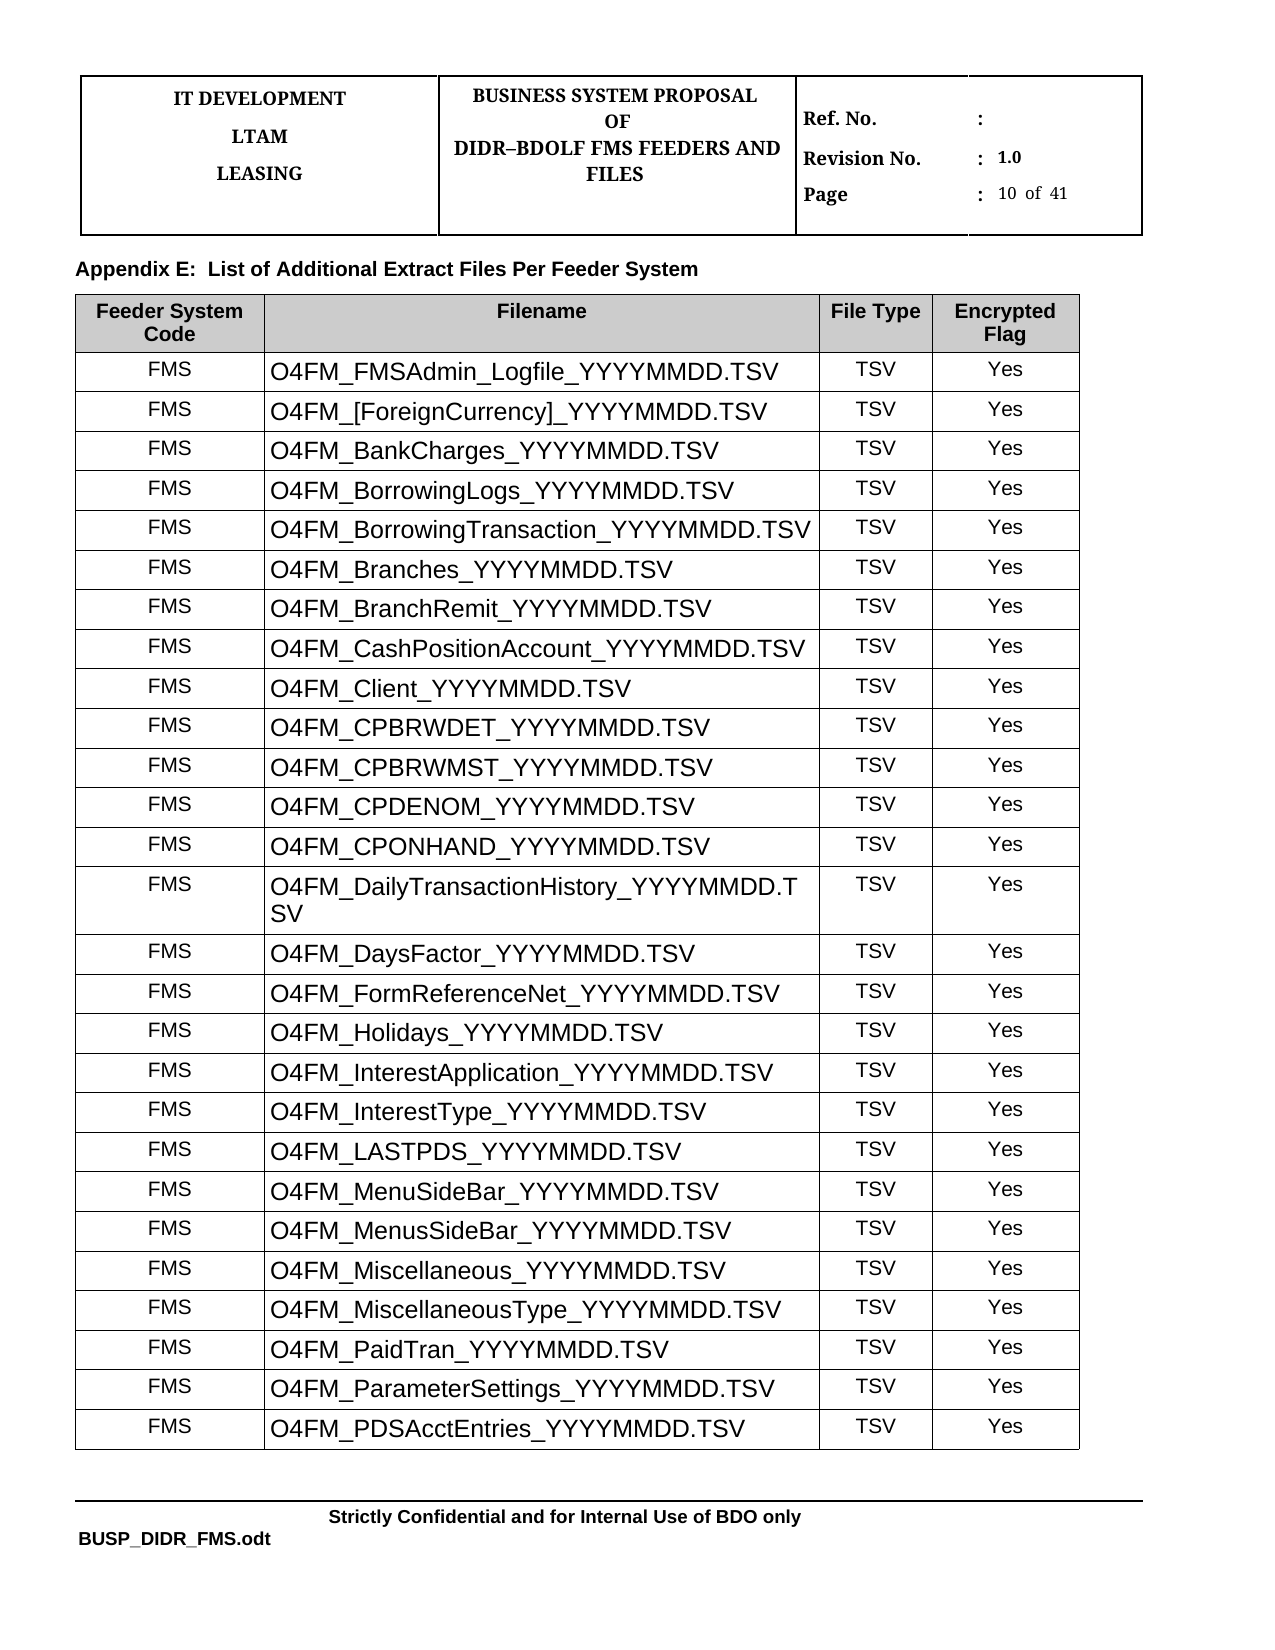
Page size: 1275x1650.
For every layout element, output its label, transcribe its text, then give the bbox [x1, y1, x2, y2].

table_cell O4FM_MiscellaneousType_YYYYMMDD.TSV [265, 1291, 819, 1330]
table_cell TSV [820, 353, 932, 391]
table_cell Yes [933, 471, 1079, 510]
table_cell FMS [76, 669, 264, 708]
table_cell FMS [76, 1133, 264, 1171]
table_cell Yes [933, 511, 1079, 550]
table_cell Yes [933, 432, 1079, 470]
table_cell Yes [933, 1252, 1079, 1290]
table_cell TSV [820, 669, 932, 708]
table_cell TSV [820, 1014, 932, 1053]
table_cell O4FM_Miscellaneous_YYYYMMDD.TSV [265, 1252, 819, 1290]
table_cell O4FM_CashPositionAccount_YYYYMMDD.TSV [265, 630, 819, 668]
table_cell Yes [933, 1212, 1079, 1251]
table_cell FMS [76, 1054, 264, 1092]
table_cell Yes [933, 353, 1079, 391]
table_cell TSV [820, 1093, 932, 1132]
table_cell O4FM_Client_YYYYMMDD.TSV [265, 669, 819, 708]
table_cell TSV [820, 590, 932, 629]
table_cell O4FM_ParameterSettings_YYYYMMDD.TSV [265, 1370, 819, 1409]
table_cell TSV [820, 392, 932, 431]
table_cell FMS [76, 551, 264, 589]
table_cell O4FM_CPDENOM_YYYYMMDD.TSV [265, 788, 819, 827]
table_cell FMS [76, 1252, 264, 1290]
table_cell FMS [76, 1410, 264, 1449]
table_cell Yes [933, 590, 1079, 629]
table_header Feeder System Code [76, 295, 264, 352]
table_cell Yes [933, 828, 1079, 866]
table_cell TSV [820, 749, 932, 787]
table_cell Yes [933, 551, 1079, 589]
table_cell TSV [820, 1370, 932, 1409]
table_cell FMS [76, 511, 264, 550]
table_cell Yes [933, 1054, 1079, 1092]
table_cell TSV [820, 1054, 932, 1092]
table_cell FMS [76, 432, 264, 470]
table_cell O4FM_MenuSideBar_YYYYMMDD.TSV [265, 1172, 819, 1211]
table_cell TSV [820, 551, 932, 589]
table_cell TSV [820, 935, 932, 974]
table_cell O4FM_DailyTransactionHistory_YYYYMMDD.TSV [265, 867, 819, 934]
table_cell O4FM_CPBRWDET_YYYYMMDD.TSV [265, 709, 819, 748]
list Appendix E: List of Additional Extract Files Per Feeder System [75, 258, 1143, 281]
table_cell TSV [820, 1410, 932, 1449]
table_cell O4FM_FMSAdmin_Logfile_YYYYMMDD.TSV [265, 353, 819, 391]
table_cell TSV [820, 1212, 932, 1251]
table_cell O4FM_BranchRemit_YYYYMMDD.TSV [265, 590, 819, 629]
table_cell O4FM_CPONHAND_YYYYMMDD.TSV [265, 828, 819, 866]
table_cell TSV [820, 471, 932, 510]
table_cell O4FM_PDSAcctEntries_YYYYMMDD.TSV [265, 1410, 819, 1449]
table_cell Yes [933, 935, 1079, 974]
table_cell TSV [820, 630, 932, 668]
table_cell FMS [76, 749, 264, 787]
table_cell TSV [820, 1291, 932, 1330]
table_cell FMS [76, 471, 264, 510]
table_cell FMS [76, 1093, 264, 1132]
table_cell Yes [933, 392, 1079, 431]
table_cell O4FM_CPBRWMST_YYYYMMDD.TSV [265, 749, 819, 787]
table_cell FMS [76, 1212, 264, 1251]
table_cell Yes [933, 1410, 1079, 1449]
table_cell O4FM_[ForeignCurrency]_YYYYMMDD.TSV [265, 392, 819, 431]
table_cell O4FM_InterestType_YYYYMMDD.TSV [265, 1093, 819, 1132]
table_cell O4FM_MenusSideBar_YYYYMMDD.TSV [265, 1212, 819, 1251]
table_cell FMS [76, 935, 264, 974]
table_cell FMS [76, 1370, 264, 1409]
table_cell Yes [933, 1331, 1079, 1369]
table_cell Yes [933, 630, 1079, 668]
table_cell Yes [933, 749, 1079, 787]
table_cell Yes [933, 709, 1079, 748]
table_cell TSV [820, 828, 932, 866]
table_cell Yes [933, 1093, 1079, 1132]
table_cell FMS [76, 709, 264, 748]
table_cell O4FM_PaidTran_YYYYMMDD.TSV [265, 1331, 819, 1369]
table_cell Yes [933, 788, 1079, 827]
table_cell FMS [76, 867, 264, 934]
table_cell O4FM_BorrowingLogs_YYYYMMDD.TSV [265, 471, 819, 510]
table_cell TSV [820, 709, 932, 748]
table_cell TSV [820, 1252, 932, 1290]
table_cell FMS [76, 1331, 264, 1369]
table_cell O4FM_BorrowingTransaction_YYYYMMDD.TSV [265, 511, 819, 550]
table_cell Yes [933, 867, 1079, 934]
table_cell FMS [76, 788, 264, 827]
table_cell O4FM_InterestApplication_YYYYMMDD.TSV [265, 1054, 819, 1092]
table_cell O4FM_FormReferenceNet_YYYYMMDD.TSV [265, 975, 819, 1013]
table_cell Yes [933, 1370, 1079, 1409]
table_cell FMS [76, 828, 264, 866]
table_cell O4FM_DaysFactor_YYYYMMDD.TSV [265, 935, 819, 974]
table_cell Yes [933, 1014, 1079, 1053]
table_header Filename [265, 295, 819, 352]
table_cell TSV [820, 788, 932, 827]
table_cell Yes [933, 1291, 1079, 1330]
table_cell Yes [933, 975, 1079, 1013]
table_cell FMS [76, 353, 264, 391]
table_cell TSV [820, 867, 932, 934]
table_cell FMS [76, 590, 264, 629]
table_cell O4FM_Holidays_YYYYMMDD.TSV [265, 1014, 819, 1053]
table_header File Type [820, 295, 932, 352]
table_cell FMS [76, 975, 264, 1013]
table_cell O4FM_Branches_YYYYMMDD.TSV [265, 551, 819, 589]
table_cell FMS [76, 392, 264, 431]
table_cell TSV [820, 1172, 932, 1211]
table_cell TSV [820, 1133, 932, 1171]
table_cell Yes [933, 669, 1079, 708]
table_cell TSV [820, 432, 932, 470]
table_cell FMS [76, 1291, 264, 1330]
table_header Encrypted Flag [933, 295, 1079, 352]
table_cell TSV [820, 1331, 932, 1369]
table_cell TSV [820, 511, 932, 550]
table_cell FMS [76, 1172, 264, 1211]
table_cell Yes [933, 1133, 1079, 1171]
table_cell FMS [76, 630, 264, 668]
table_cell TSV [820, 975, 932, 1013]
table_cell O4FM_BankCharges_YYYYMMDD.TSV [265, 432, 819, 470]
table_cell O4FM_LASTPDS_YYYYMMDD.TSV [265, 1133, 819, 1171]
table_cell Yes [933, 1172, 1079, 1211]
table_cell FMS [76, 1014, 264, 1053]
